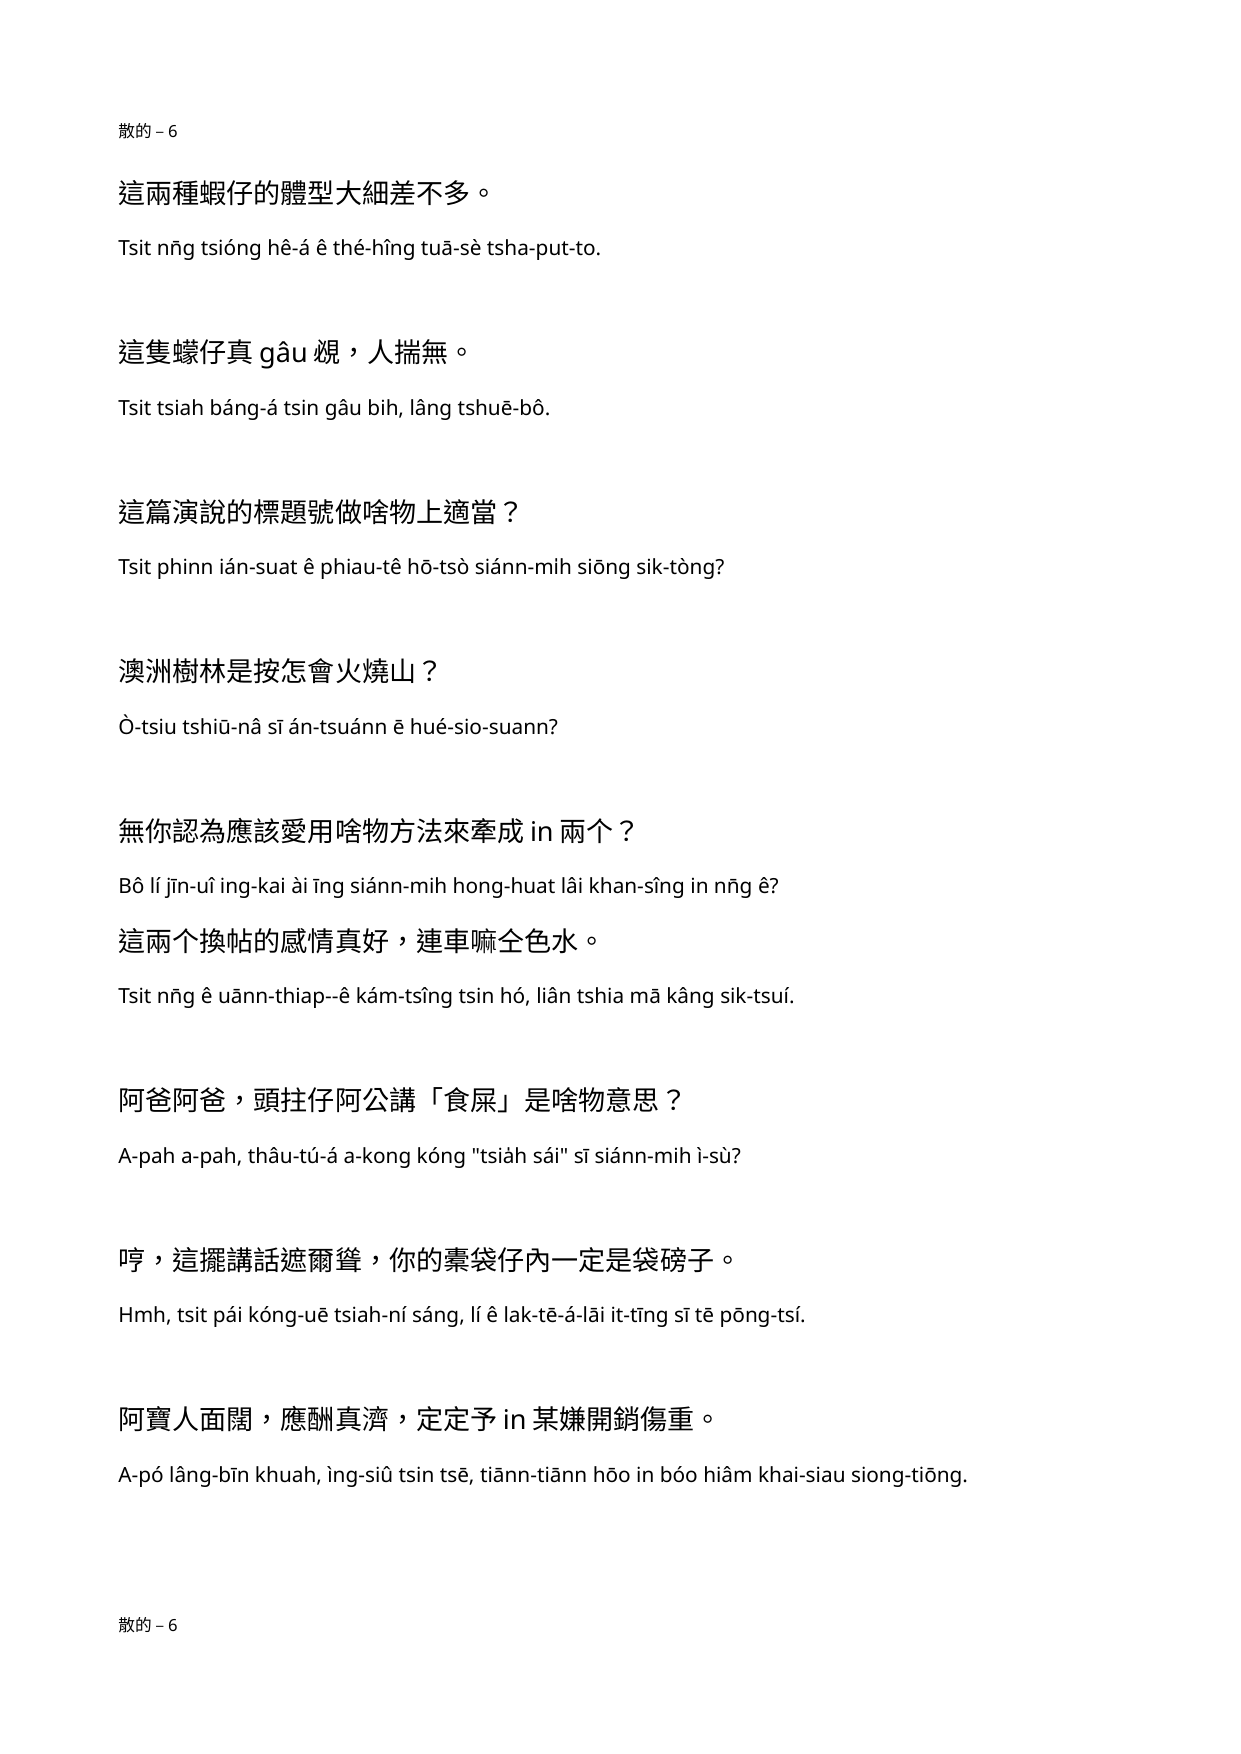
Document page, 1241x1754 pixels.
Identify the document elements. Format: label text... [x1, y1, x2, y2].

text Tsit phinn ián-suat ê phiau-tê hō-tsò siánn-mi̍h siōng sik-tòng? [118, 552, 1122, 581]
text Bô lí jīn-uî ing-kai ài īng siánn-mih hong-huat lâi khan-sîng in nn̄g ê? [118, 871, 1122, 900]
text Ò-tsiu tshiū-nâ sī án-tsuánn ē hué-sio-suann? [118, 712, 1122, 740]
text Tsit nn̄g tsióng hê-á ê thé-hîng tuā-sè tsha-put-to. [118, 233, 1122, 262]
text 這兩个換帖的感情真好，連車嘛仝色水。 [118, 920, 1122, 959]
text Tsit nn̄g ê uānn-thiap--ê kám-tsîng tsin hó, liân tshia mā kâng sik-tsuí. [118, 982, 1122, 1010]
text A-pó lâng-bīn khuah, ìng-siû tsin tsē, tiānn-tiānn hōo in bóo hiâm khai-siau siong-tiōng. [118, 1460, 1122, 1488]
text 阿寶人面闊，應酬真濟，定定予in某嫌開銷傷重。 [118, 1398, 1122, 1437]
text A-pah a-pah, thâu-tú-á a-kong kóng "tsia̍h sái" sī siánn-mih ì-sù? [118, 1141, 1122, 1169]
text Hmh, tsit pái kóng-uē tsiah-ní sáng, lí ê lak-tē-á-lāi it-tīng sī tē pōng-tsí. [118, 1300, 1122, 1329]
text 哼，這擺講話遮爾聳，你的橐袋仔內一定是袋磅子。 [118, 1239, 1122, 1278]
text 無你認為應該愛用啥物方法來牽成in兩个？ [118, 809, 1122, 849]
text 阿爸阿爸，頭拄仔阿公講「食屎」是啥物意思？ [118, 1079, 1122, 1118]
text 這篇演說的標題號做啥物上適當？ [118, 491, 1122, 530]
text 澳洲樹林是按怎會火燒山？ [118, 650, 1122, 689]
text 這隻蠓仔真gâu覕，人揣無。 [118, 331, 1122, 371]
text Tsit tsiah báng-á tsin gâu bih, lâng tshuē-bô. [118, 393, 1122, 421]
text 這兩種蝦仔的體型大細差不多。 [118, 172, 1122, 211]
